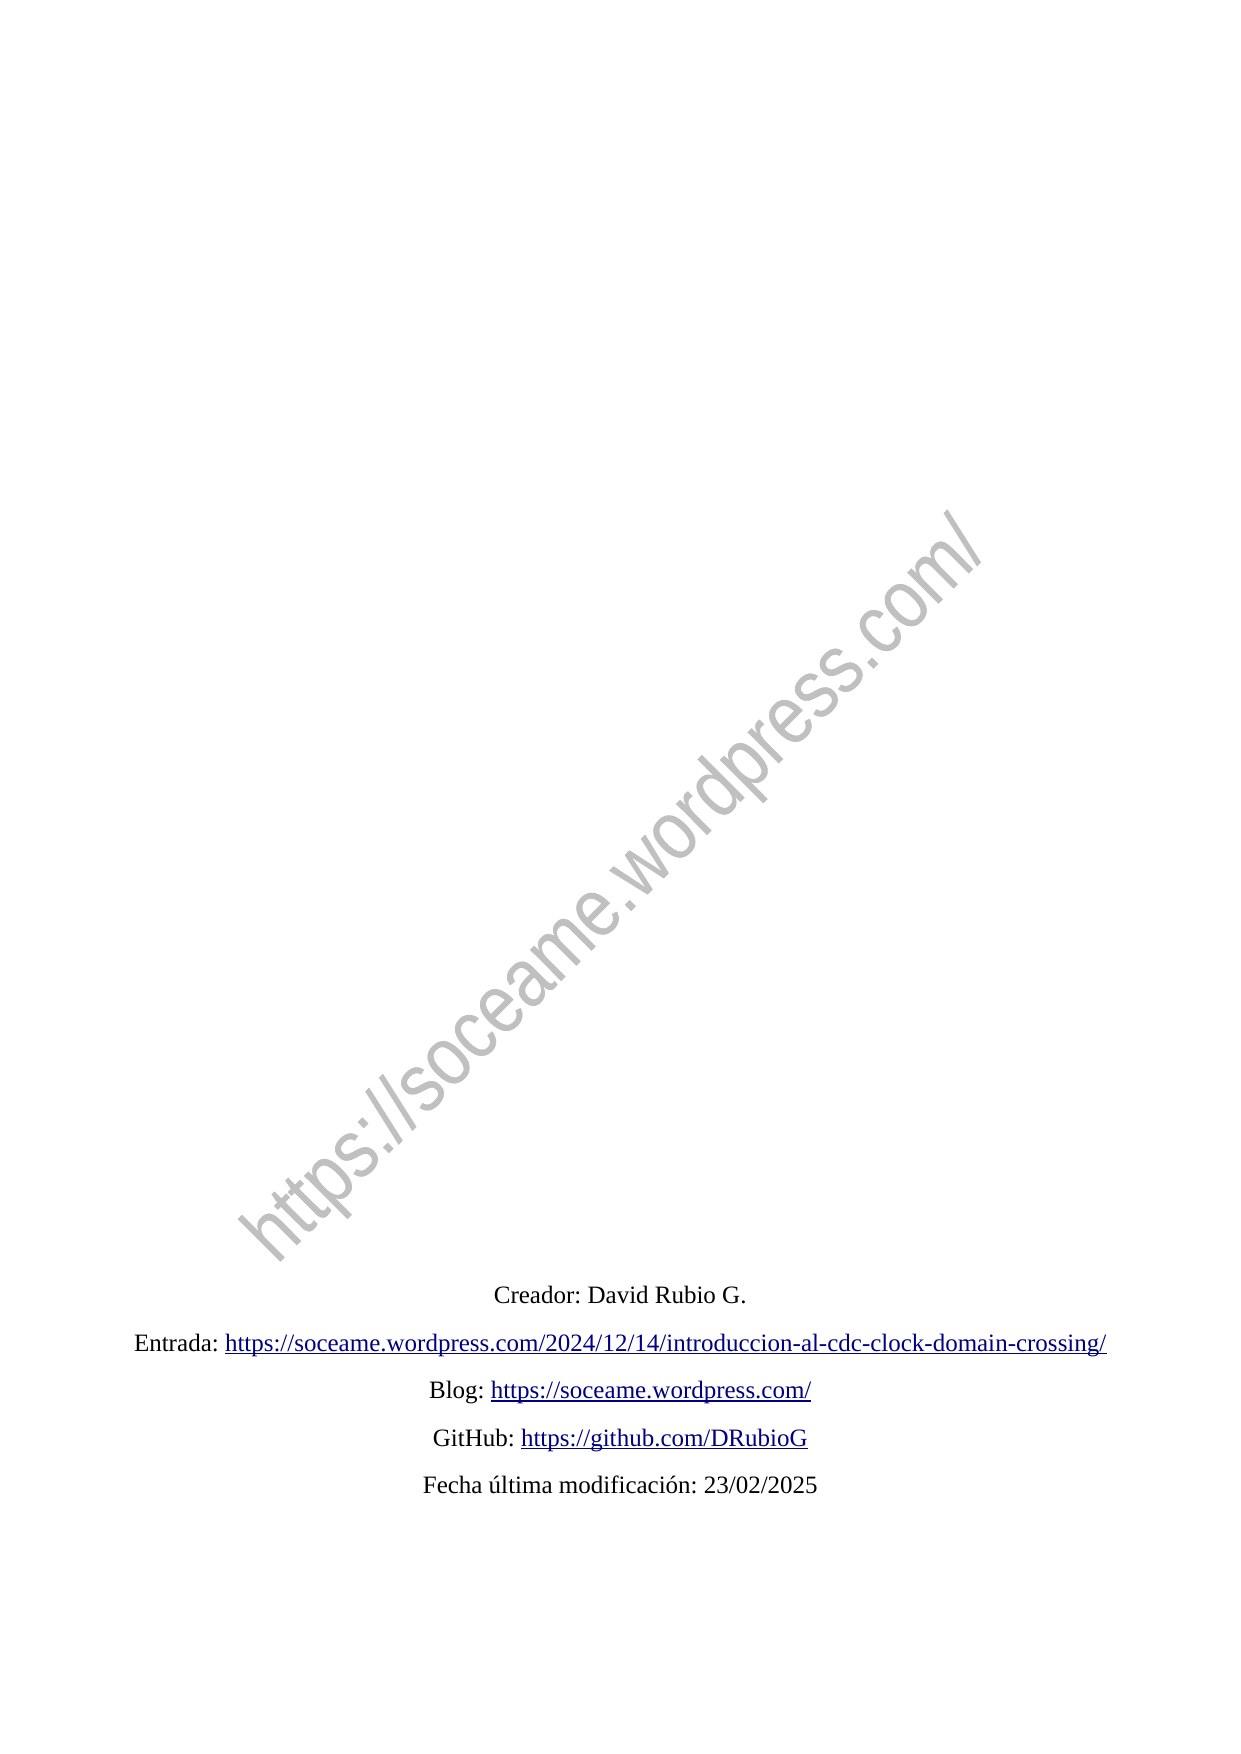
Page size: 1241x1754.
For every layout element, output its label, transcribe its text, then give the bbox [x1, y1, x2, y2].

text Creador: David Rubio G. [118, 1280, 1122, 1309]
text Fecha última modificación: 23/02/2025 [118, 1471, 1122, 1499]
text Entrada: https://soceame.wordpress.com/2024/12/14/introduccion-al-cdc-clock-domain-crossing/ [118, 1328, 1122, 1357]
text GitHub: https://github.com/DRubioG [118, 1423, 1122, 1452]
text Blog: https://soceame.wordpress.com/ [118, 1375, 1122, 1404]
